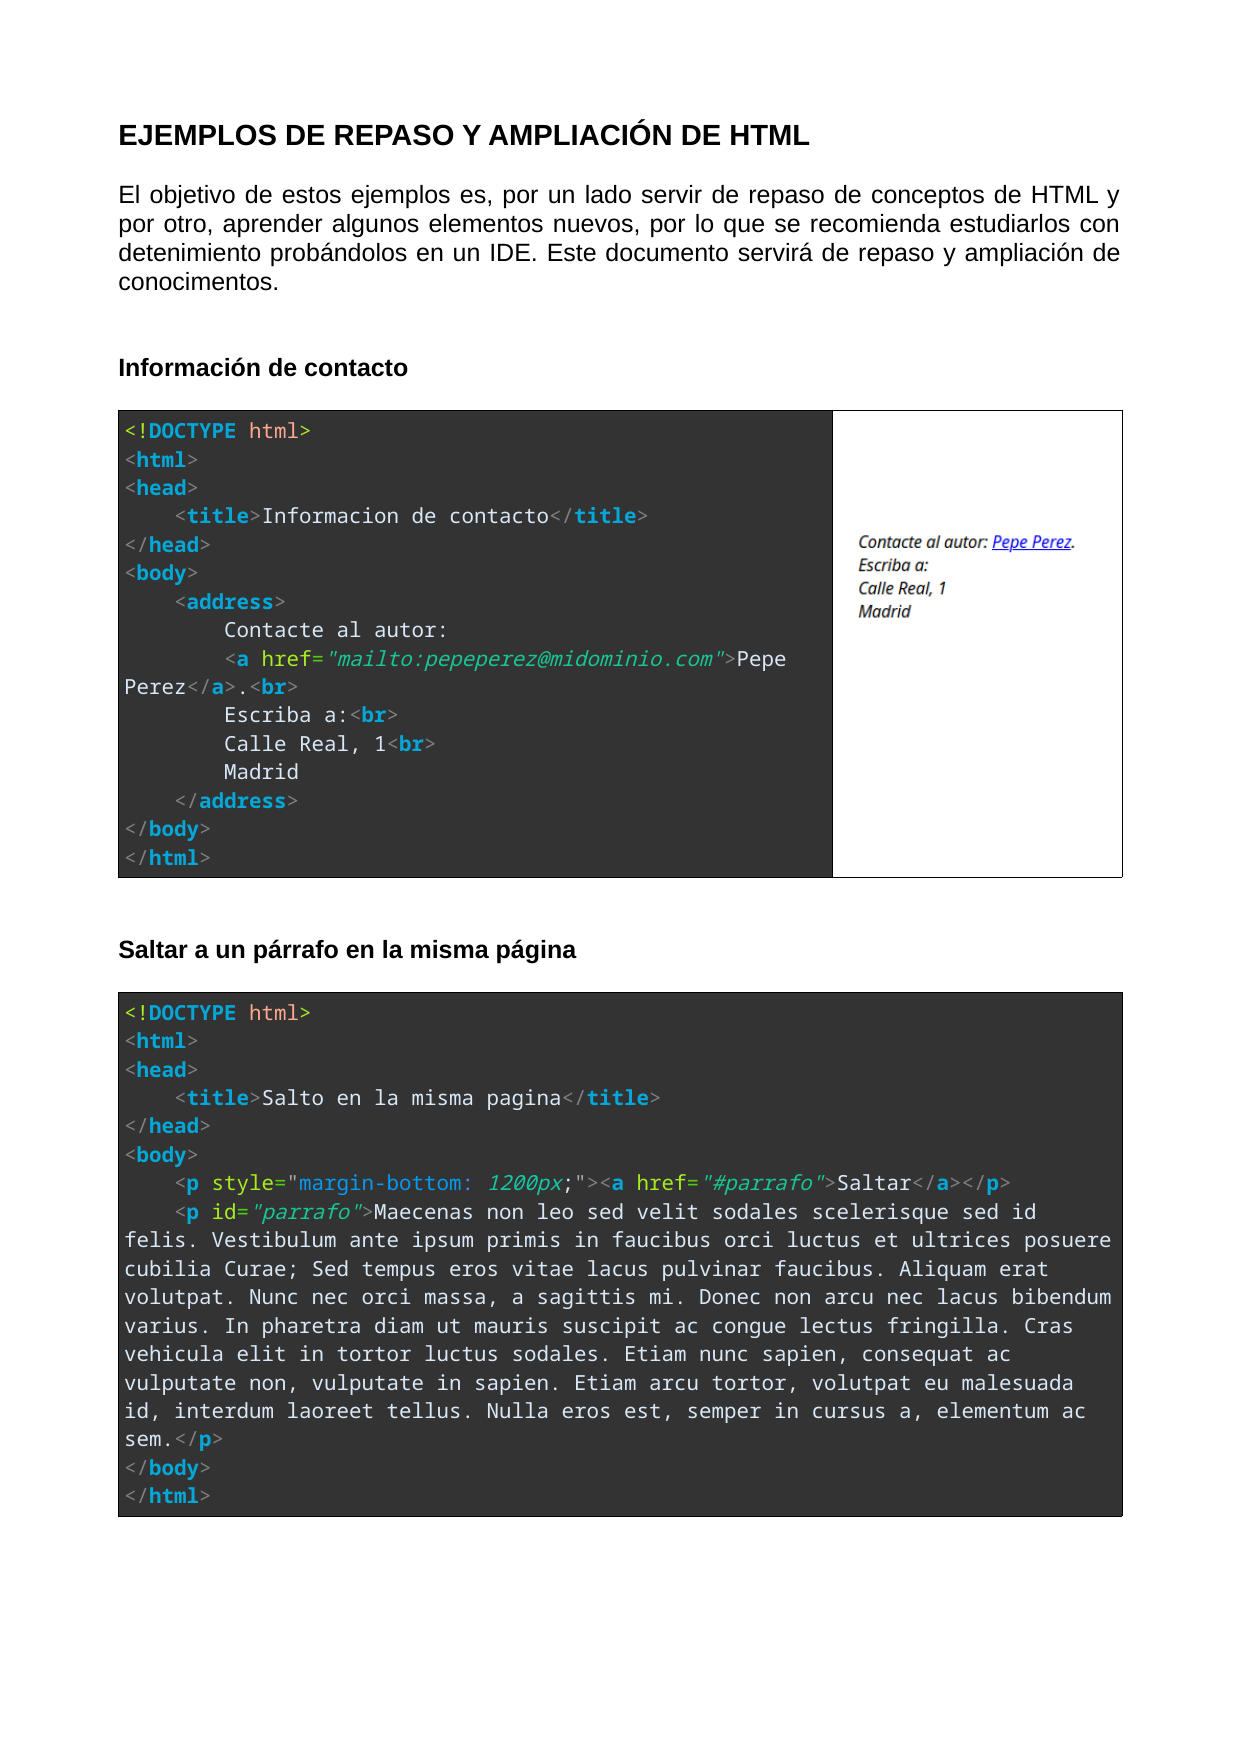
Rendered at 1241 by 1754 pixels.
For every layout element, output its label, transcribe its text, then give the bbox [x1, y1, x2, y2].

text El objetivo de estos ejemplos es, por un lado servir de repaso de conceptos de HTML y por otro, aprender algunos elementos nuevos, por lo que se recomienda estudiarlos con detenimiento probándolos en un IDE. Este documento servirá de repaso y ampliación de conocimentos. [118, 180, 1122, 295]
text Información de contacto [118, 353, 1122, 382]
text Saltar a un párrafo en la misma página [118, 934, 1122, 963]
text EJEMPLOS DE REPASO Y AMPLIACIÓN DE HTML [118, 118, 1122, 152]
table_header [833, 411, 1122, 877]
table_header <!DOCTYPE html> <html> <head> <title>Salto en la misma pagina</title> </head> <body> <p style="margin-bottom: 1200px;"><a href="#parrafo">Saltar</a></p> <p id="parrafo">Maecenas non leo sed velit sodales scelerisque sed id felis. Vestibulum ante ipsum primis in faucibus orci luctus et ultrices posuere cubilia Curae; Sed tempus eros vitae lacus pulvinar faucibus. Aliquam erat volutpat. Nunc nec orci massa, a sagittis mi. Donec non arcu nec lacus bibendum varius. In pharetra diam ut mauris suscipit ac congue lectus fringilla. Cras vehicula elit in tortor luctus sodales. Etiam nunc sapien, consequat ac vulputate non, vulputate in sapien. Etiam arcu tortor, volutpat eu malesuada id, interdum laoreet tellus. Nulla eros est, semper in cursus a, elementum ac sem.</p> </body> </html> [119, 993, 1122, 1516]
picture [853, 528, 1085, 626]
table_header <!DOCTYPE html> <html> <head> <title>Informacion de contacto</title> </head> <body> <address> Contacte al autor: <a href="mailto:pepeperez@midominio.com">Pepe Perez</a>.<br> Escriba a:<br> Calle Real, 1<br> Madrid </address> </body> </html> [119, 411, 832, 877]
